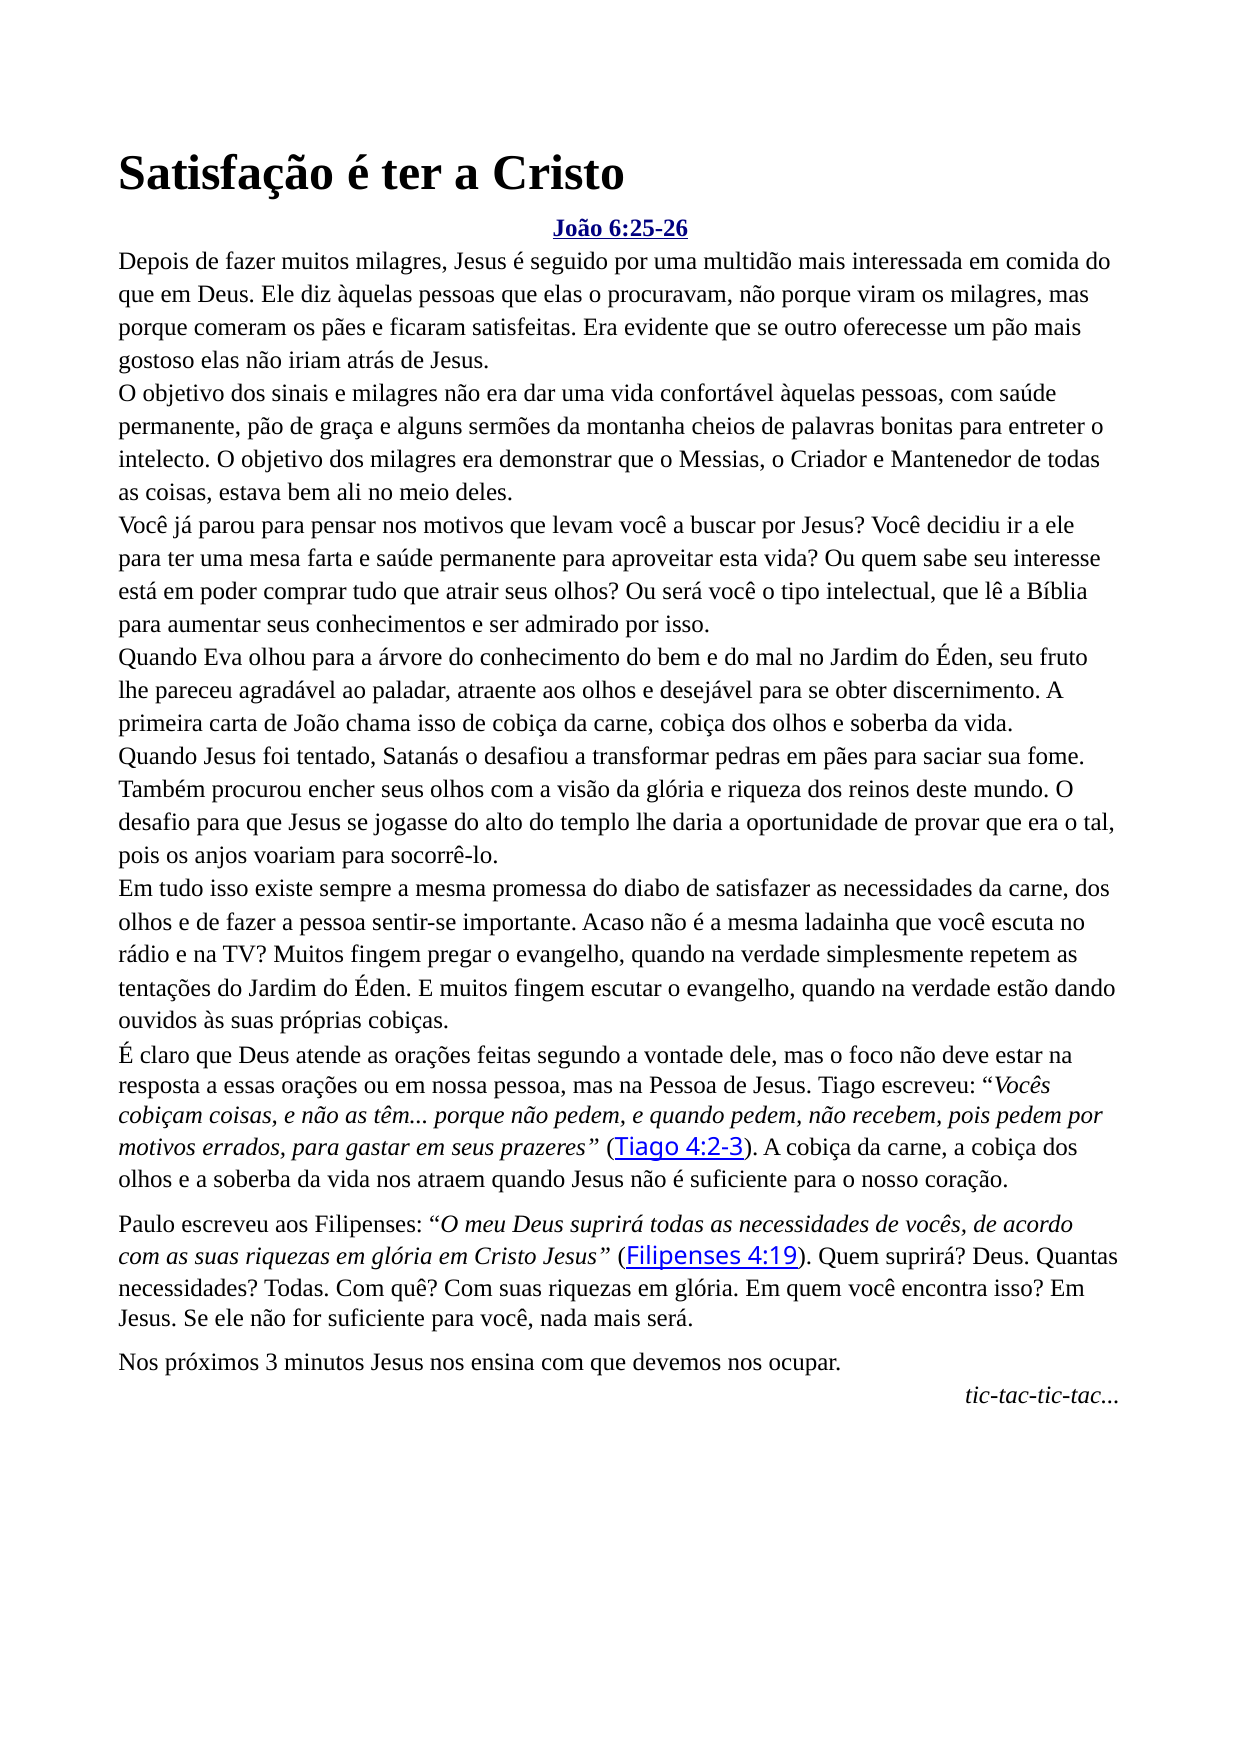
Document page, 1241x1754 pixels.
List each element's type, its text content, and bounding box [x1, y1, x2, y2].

text Quando Eva olhou para a árvore do conhecimento do bem e do mal no Jardim do Éden, seu fruto lhe pareceu agradável ao paladar, atraente aos olhos e desejável para se obter discernimento. A primeira carta de João chama isso de cobiça da carne, cobiça dos olhos e soberba da vida. [118, 642, 1122, 737]
text Em tudo isso existe sempre a mesma promessa do diabo de satisfazer as necessidades da carne, dos olhos e de fazer a pessoa sentir-se importante. Acaso não é a mesma ladainha que você escuta no rádio e na TV? Muitos fingem pregar o evangelho, quando na verdade simplesmente repetem as tentações do Jardim do Éden. E muitos fingem escutar o evangelho, quando na verdade estão dando ouvidos às suas próprias cobiças. [118, 873, 1122, 1034]
subtitle Satisfação é ter a Cristo [118, 143, 1122, 201]
text tic-tac-tic-tac... [118, 1380, 1122, 1409]
text João 6:25-26 [118, 213, 1122, 242]
text É claro que Deus atende as orações feitas segundo a vontade dele, mas o foco não deve estar na resposta a essas orações ou em nossa pessoa, mas na Pessoa de Jesus. Tiago escreveu: “Vocês cobiçam coisas, e não as têm... porque não pedem, e quando pedem, não recebem, pois pedem por motivos errados, para gastar em seus prazeres” (Tiago 4:2-3). A cobiça da carne, a cobiça dos olhos e a soberba da vida nos atraem quando Jesus não é suficiente para o nosso coração. [118, 1039, 1122, 1193]
text Depois de fazer muitos milagres, Jesus é seguido por uma multidão mais interessada em comida do que em Deus. Ele diz àquelas pessoas que elas o procuravam, não porque viram os milagres, mas porque comeram os pães e ficaram satisfeitas. Era evidente que se outro oferecesse um pão mais gostoso elas não iriam atrás de Jesus. [118, 246, 1122, 374]
text O objetivo dos sinais e milagres não era dar uma vida confortável àquelas pessoas, com saúde permanente, pão de graça e alguns sermões da montanha cheios de palavras bonitas para entreter o intelecto. O objetivo dos milagres era demonstrar que o Messias, o Criador e Mantenedor de todas as coisas, estava bem ali no meio deles. [118, 378, 1122, 506]
text Nos próximos 3 minutos Jesus nos ensina com que devemos nos ocupar. [118, 1347, 1122, 1376]
text Paulo escreveu aos Filipenses: “O meu Deus suprirá todas as necessidades de vocês, de acordo com as suas riquezas em glória em Cristo Jesus” (Filipenses 4:19). Quem suprirá? Deus. Quantas necessidades? Todas. Com quê? Com suas riquezas em glória. Em quem você encontra isso? Em Jesus. Se ele não for suficiente para você, nada mais será. [118, 1208, 1122, 1332]
text Quando Jesus foi tentado, Satanás o desafiou a transformar pedras em pães para saciar sua fome. Também procurou encher seus olhos com a visão da glória e riqueza dos reinos deste mundo. O desafio para que Jesus se jogasse do alto do templo lhe daria a oportunidade de provar que era o tal, pois os anjos voariam para socorrê-lo. [118, 741, 1122, 869]
text Você já parou para pensar nos motivos que levam você a buscar por Jesus? Você decidiu ir a ele para ter uma mesa farta e saúde permanente para aproveitar esta vida? Ou quem sabe seu interesse está em poder comprar tudo que atrair seus olhos? Ou será você o tipo intelectual, que lê a Bíblia para aumentar seus conhecimentos e ser admirado por isso. [118, 510, 1122, 638]
